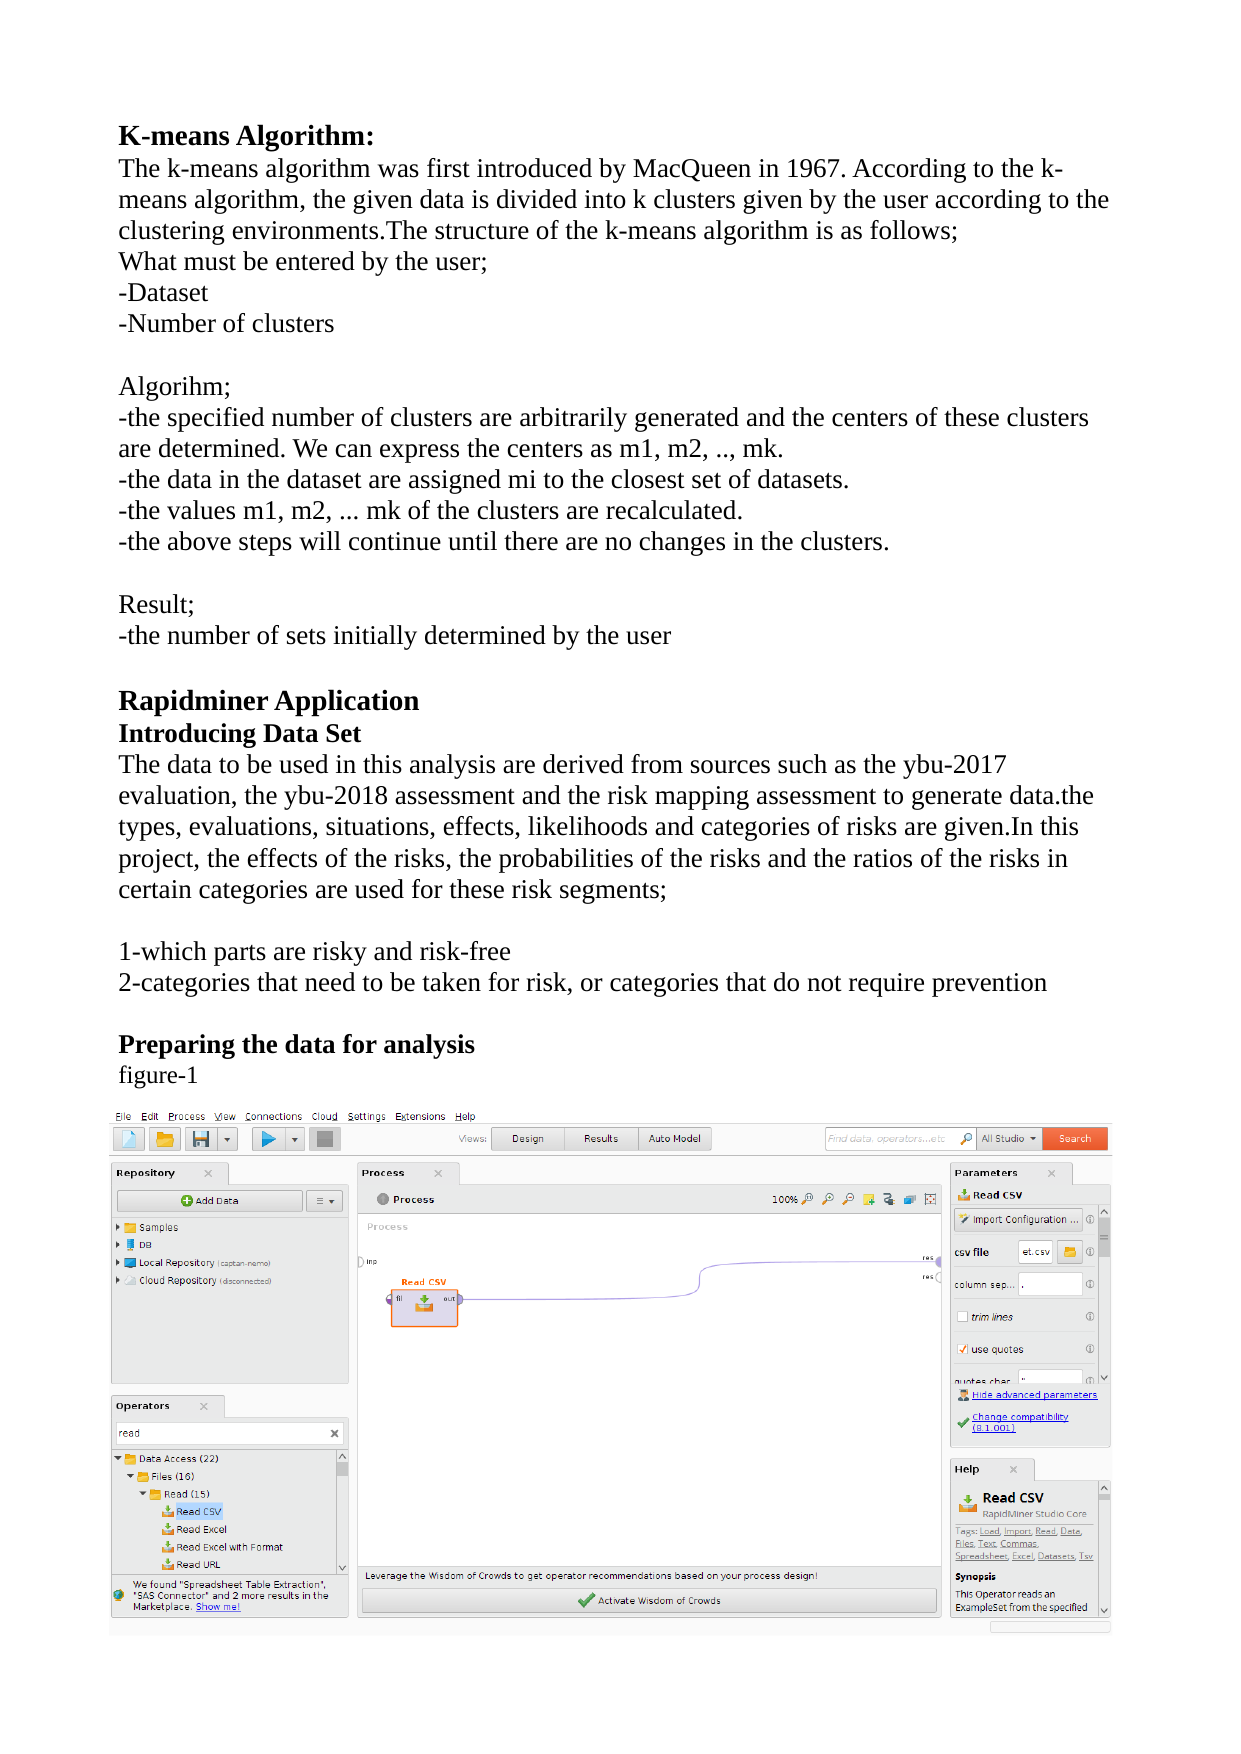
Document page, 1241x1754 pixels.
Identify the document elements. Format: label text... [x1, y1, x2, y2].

text 2-categories that need to be taken for risk, or categories that do not require prevention [118, 966, 1122, 997]
text -the values m1, m2, ... mk of the clusters are recalculated. [118, 494, 1122, 525]
text Preparing the data for analysis [118, 1028, 1122, 1060]
text 1-which parts are risky and risk-free [118, 935, 1122, 966]
text Introducing Data Set [118, 717, 1122, 748]
text Result; [118, 588, 1122, 619]
text -the data in the dataset are assigned mi to the closest set of datasets. [118, 463, 1122, 494]
text -Number of clusters [118, 307, 1122, 338]
text The k-means algorithm was first introduced by MacQueen in 1967. According to the k-means algorithm, the given data is divided into k clusters given by the user according to the clustering environments.The structure of the k-means algorithm is as follows; [118, 152, 1122, 245]
text -Dataset [118, 276, 1122, 307]
text Algorihm; [118, 370, 1122, 401]
text What must be entered by the user; [118, 245, 1122, 276]
text -the number of sets initially determined by the user [118, 619, 1122, 650]
text Rapidminer Application [118, 683, 1122, 717]
picture [108, 1090, 1113, 1636]
text K-means Algorithm: [118, 118, 1122, 152]
text -the specified number of clusters are arbitrarily generated and the centers of these clusters are determined. We can express the centers as m1, m2, .., mk. [118, 401, 1122, 463]
text -the above steps will continue until there are no changes in the clusters. [118, 525, 1122, 557]
text figure-1 [118, 1060, 1122, 1088]
text The data to be used in this analysis are derived from sources such as the ybu-2017 evaluation, the ybu-2018 assessment and the risk mapping assessment to generate data.the types, evaluations, situations, effects, likelihoods and categories of risks are given.In this project, the effects of the risks, the probabilities of the risks and the ratios of the risks in certain categories are used for these risk segments; [118, 748, 1122, 904]
